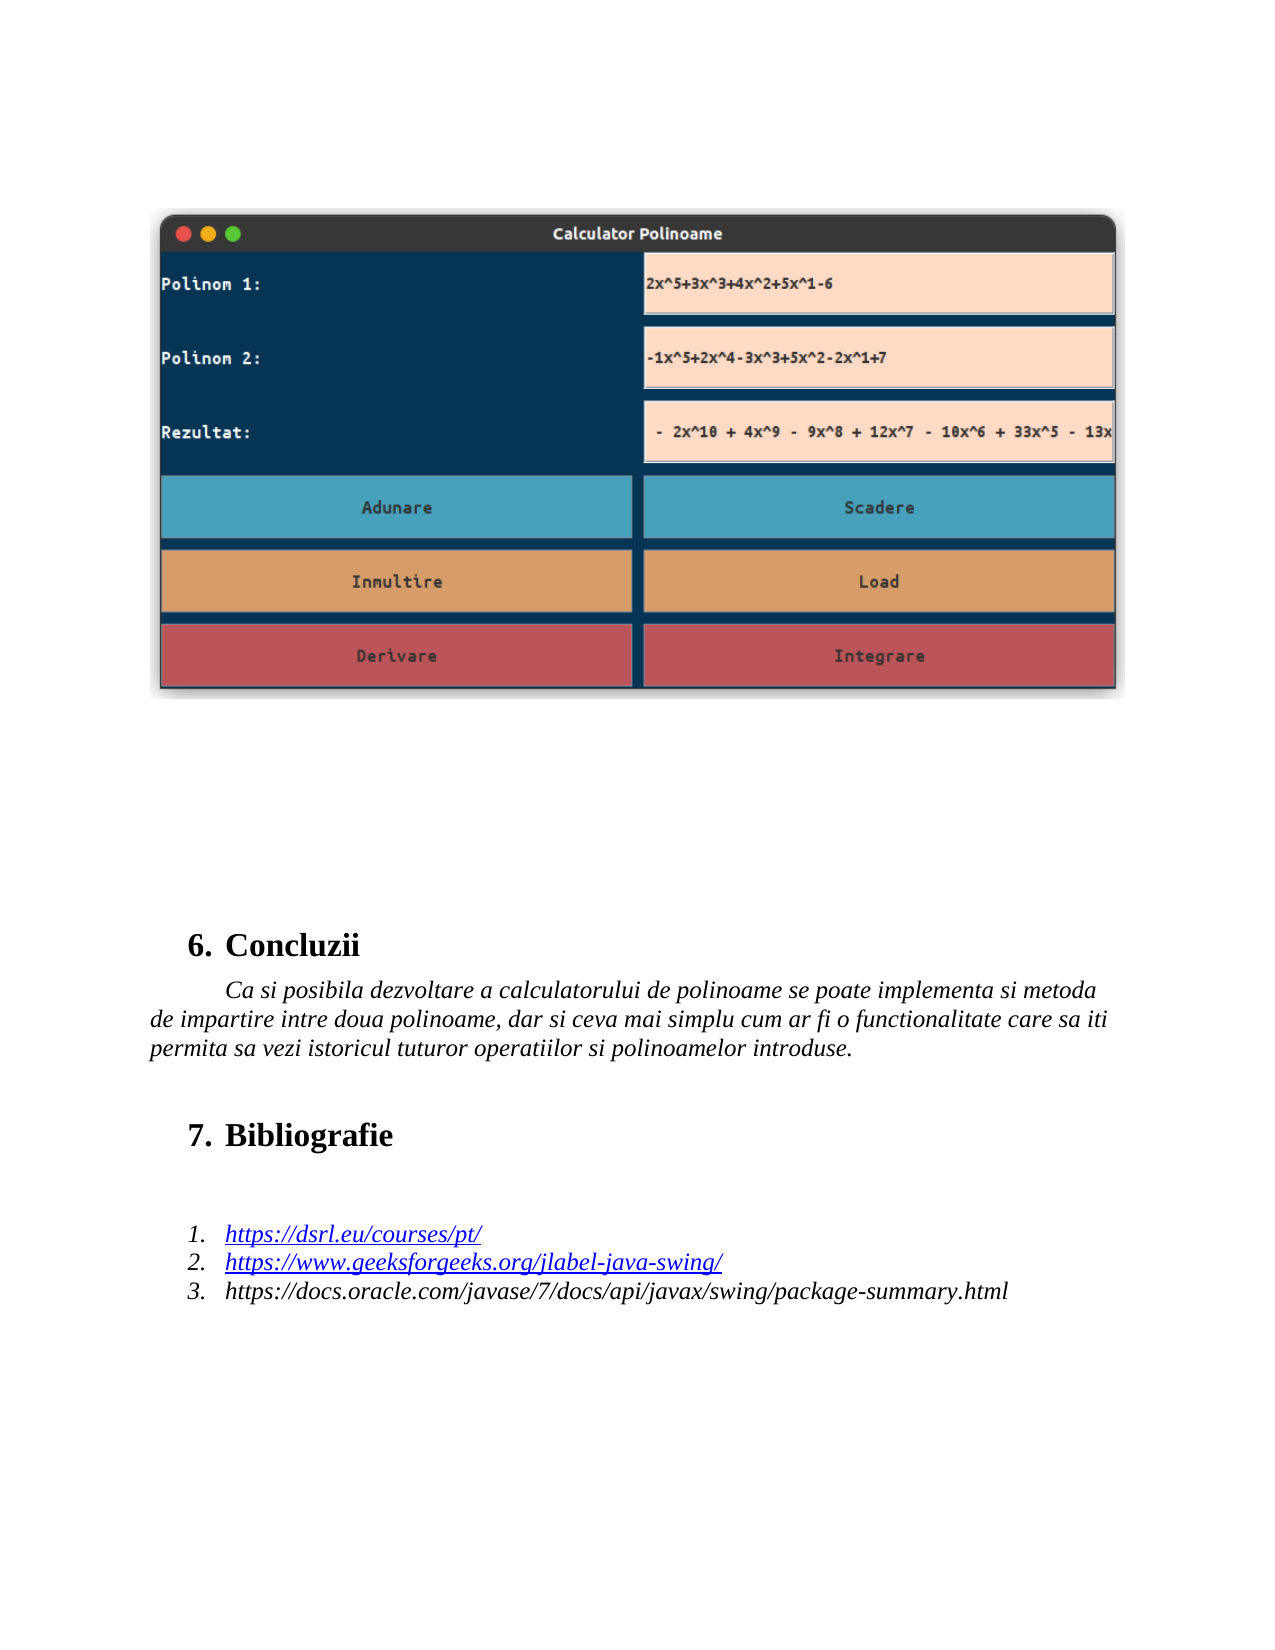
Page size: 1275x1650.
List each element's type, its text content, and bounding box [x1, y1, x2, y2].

list https://dsrl.eu/courses/pt/ [187, 1219, 1125, 1247]
text Ca si posibila dezvoltare a calculatorului de polinoame se poate implementa si metoda de impartire intre doua polinoame, dar si ceva mai simplu cum ar fi o functionalitate care sa iti permita sa vezi istoricul tuturor operatiilor si polinoamelor introduse. [150, 975, 1125, 1062]
subtitle Bibliografie [187, 1115, 1125, 1154]
list https://docs.oracle.com/javase/7/docs/api/javax/swing/package-summary.html [187, 1276, 1125, 1305]
list https://www.geeksforgeeks.org/jlabel-java-swing/ [187, 1247, 1125, 1276]
subtitle Concluzii [187, 925, 1125, 963]
picture [150, 208, 1125, 699]
